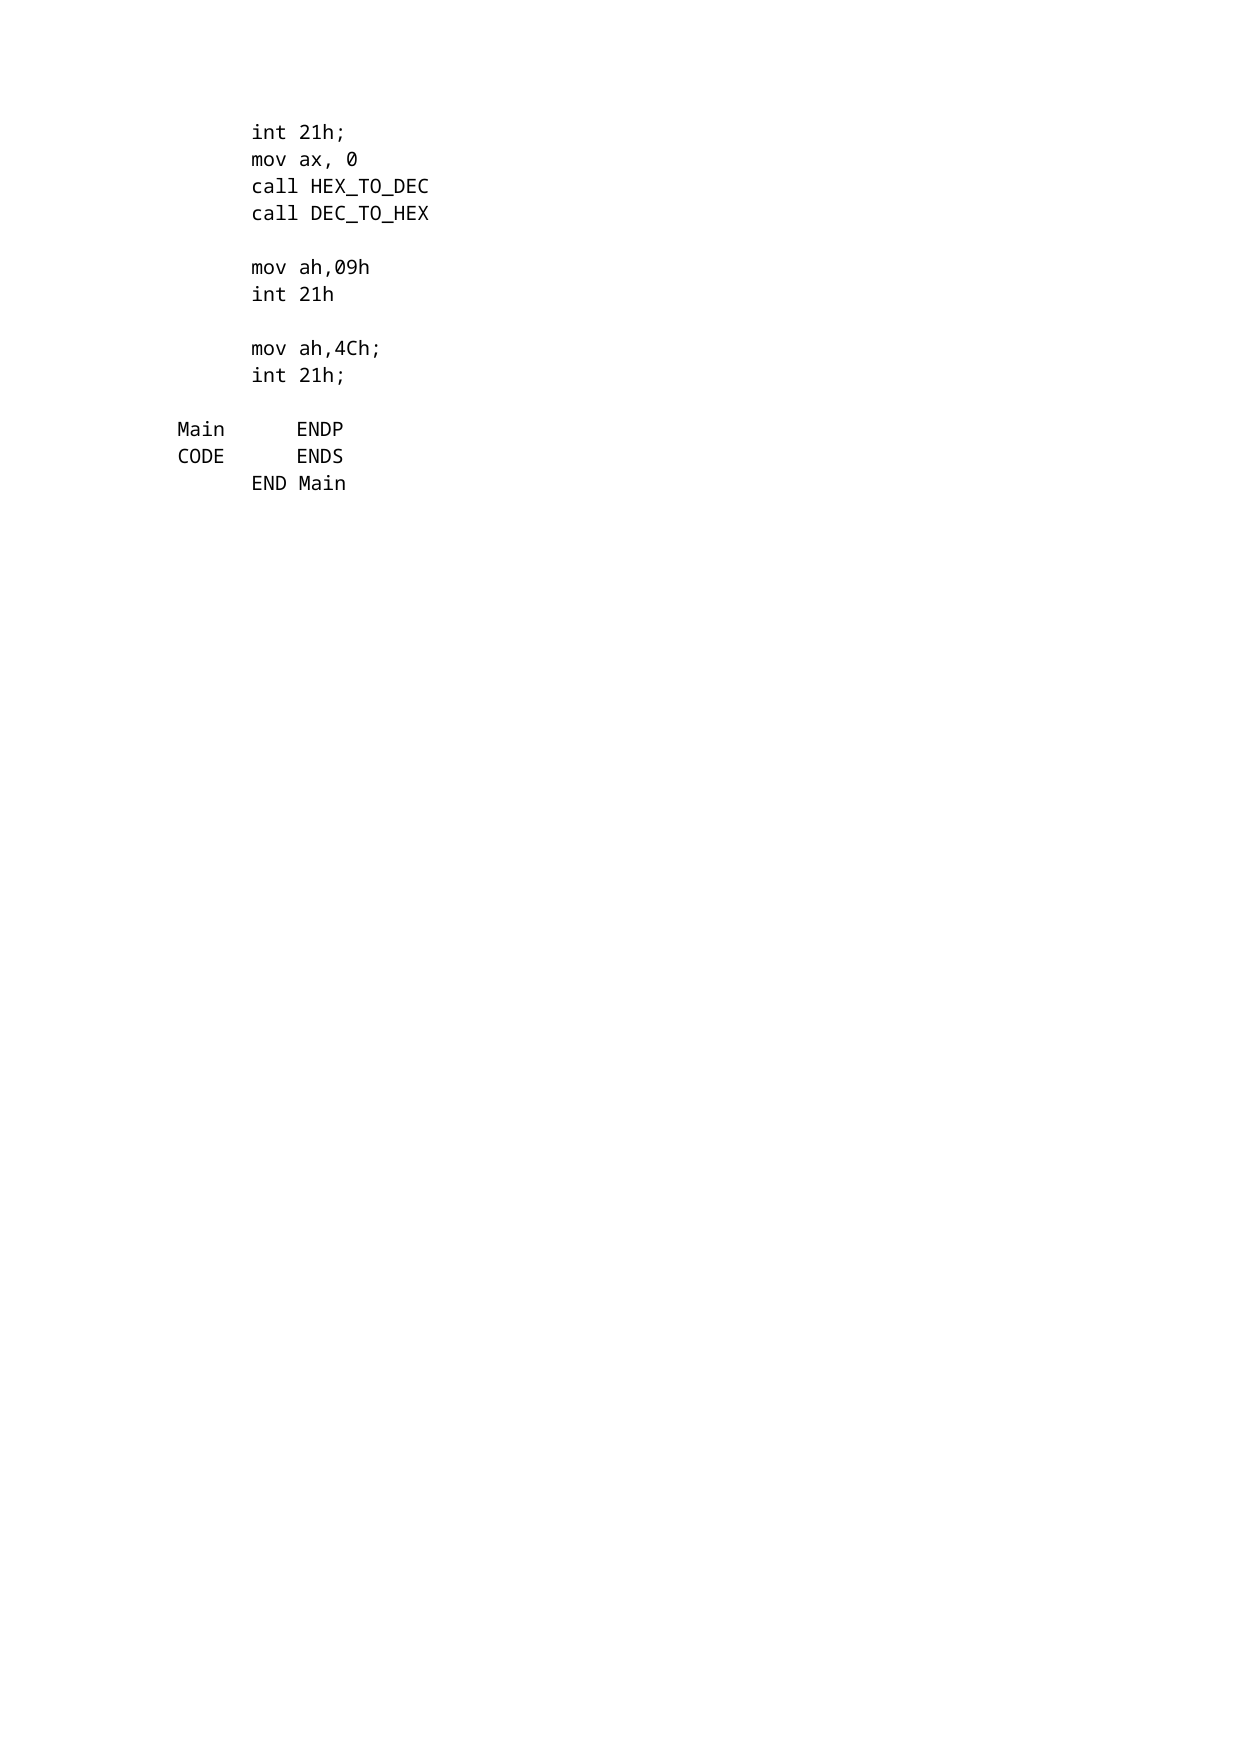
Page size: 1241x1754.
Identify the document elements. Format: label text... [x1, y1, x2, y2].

text mov ax, 0 [177, 145, 1152, 172]
text int 21h; [177, 361, 1152, 388]
text int 21h [177, 280, 1152, 307]
text mov ah,09h [177, 253, 1152, 280]
text Main ENDP [177, 415, 1152, 442]
text END Main [177, 469, 1152, 496]
text call HEX_TO_DEC [177, 172, 1152, 199]
text mov ah,4Ch; [177, 334, 1152, 361]
text int 21h; [177, 118, 1152, 145]
text call DEC_TO_HEX [177, 199, 1152, 226]
text CODE ENDS [177, 442, 1152, 469]
